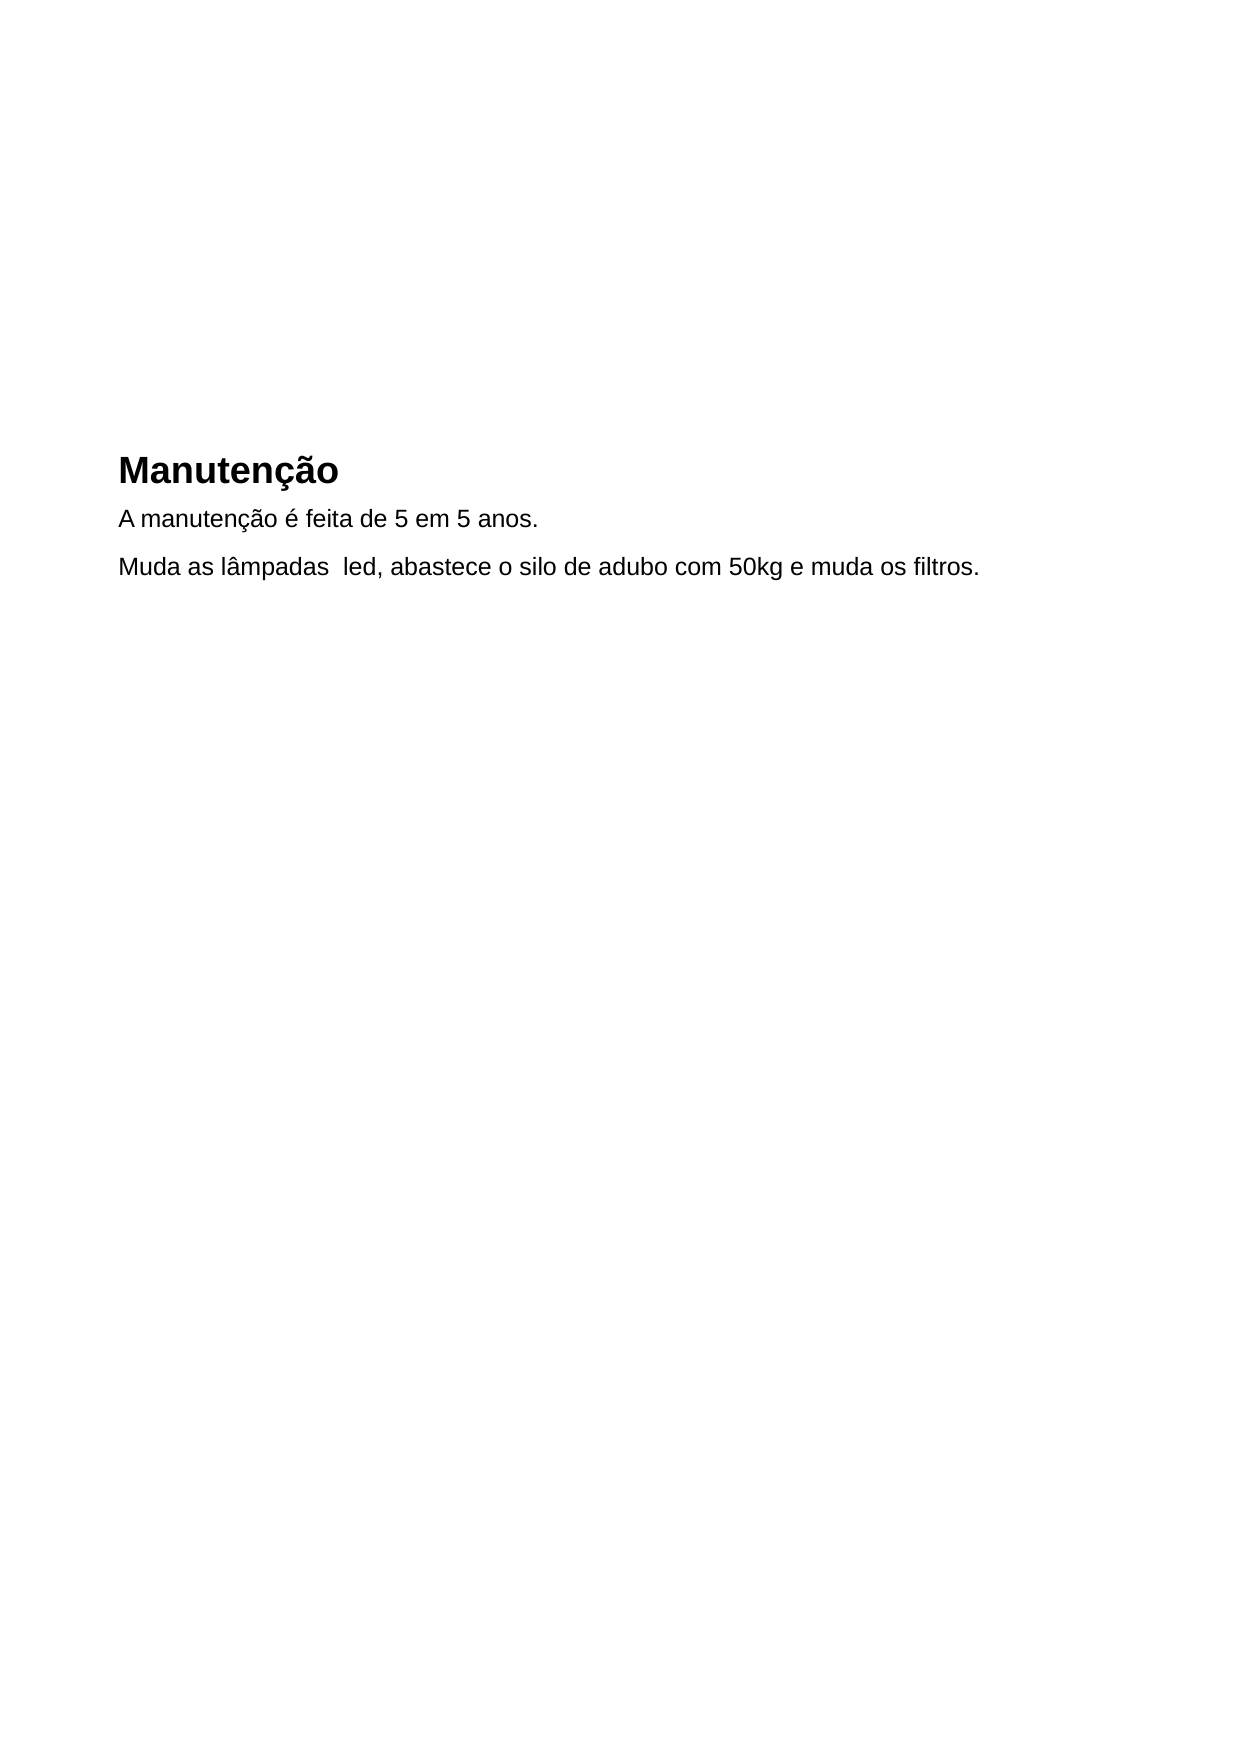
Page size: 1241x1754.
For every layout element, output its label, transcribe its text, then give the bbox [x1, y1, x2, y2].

text A manutenção é feita de 5 em 5 anos. [118, 504, 1122, 533]
text Muda as lâmpadas led, abastece o silo de adubo com 50kg e muda os filtros. [118, 552, 1122, 581]
subtitle Manutenção [118, 448, 1122, 492]
